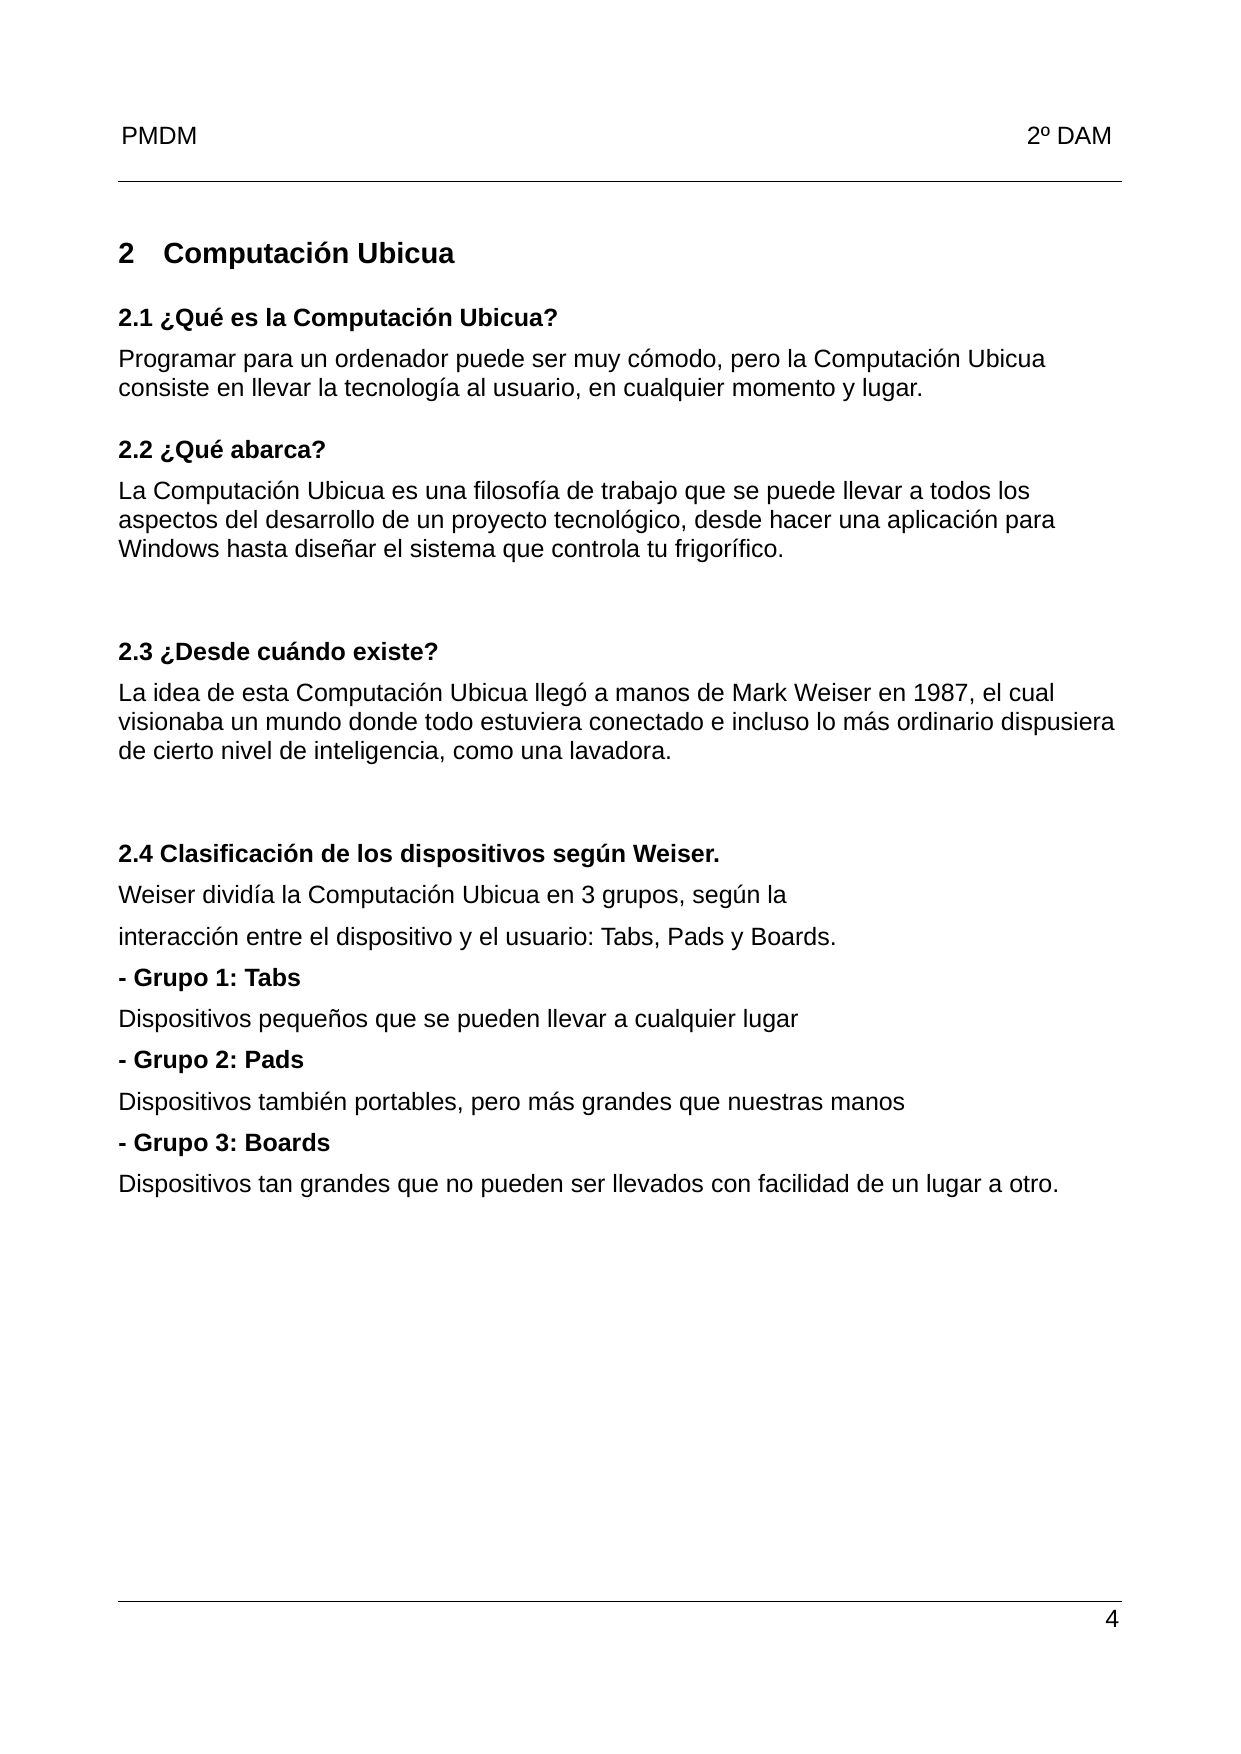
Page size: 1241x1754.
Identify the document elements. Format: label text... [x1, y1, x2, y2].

text - Grupo 3: Boards [118, 1128, 1122, 1157]
subtitle 2.1 ¿Qué es la Computación Ubicua? [118, 303, 1122, 332]
text - Grupo 1: Tabs [118, 963, 1122, 992]
text Dispositivos pequeños que se pueden llevar a cualquier lugar [118, 1004, 1122, 1033]
subtitle Computación Ubicua [118, 236, 1122, 269]
subtitle 2.3 ¿Desde cuándo existe? [118, 637, 1122, 666]
text Dispositivos también portables, pero más grandes que nuestras manos [118, 1087, 1122, 1115]
text interacción entre el dispositivo y el usuario: Tabs, Pads y Boards. [118, 922, 1122, 950]
text - Grupo 2: Pads [118, 1045, 1122, 1074]
text Weiser dividía la Computación Ubicua en 3 grupos, según la [118, 880, 1122, 909]
text Dispositivos tan grandes que no pueden ser llevados con facilidad de un lugar a otro. [118, 1169, 1122, 1198]
subtitle 2.4 Clasificación de los dispositivos según Weiser. [118, 839, 1122, 868]
subtitle 2.2 ¿Qué abarca? [118, 435, 1122, 464]
text La idea de esta Computación Ubicua llegó a manos de Mark Weiser en 1987, el cual visionaba un mundo donde todo estuviera conectado e incluso lo más ordinario dispusiera de cierto nivel de inteligencia, como una lavadora. [118, 678, 1122, 764]
text Programar para un ordenador puede ser muy cómodo, pero la Computación Ubicua consiste en llevar la tecnología al usuario, en cualquier momento y lugar. [118, 344, 1122, 402]
text La Computación Ubicua es una filosofía de trabajo que se puede llevar a todos los aspectos del desarrollo de un proyecto tecnológico, desde hacer una aplicación para Windows hasta diseñar el sistema que controla tu frigorífico. [118, 476, 1122, 562]
